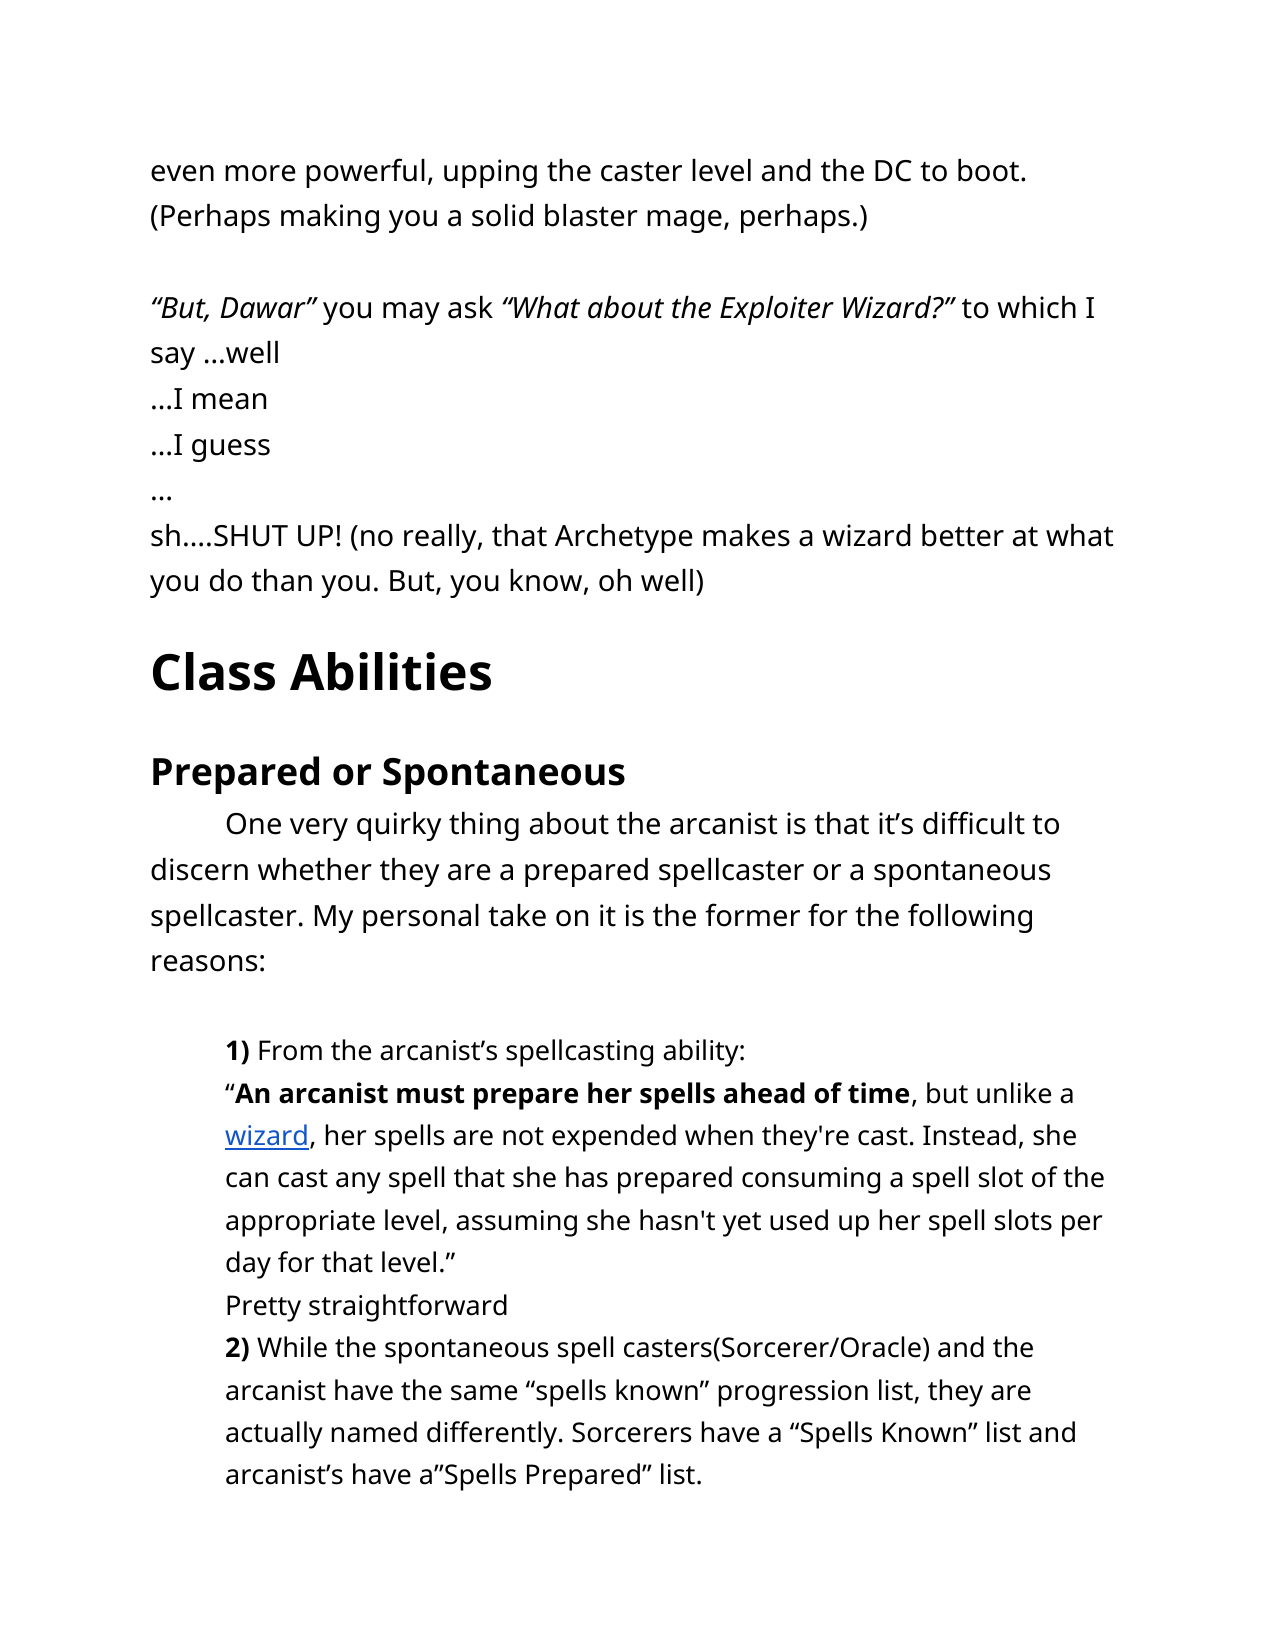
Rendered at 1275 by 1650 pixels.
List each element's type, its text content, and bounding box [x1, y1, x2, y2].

text Pretty straightforward [225, 1286, 1125, 1323]
text Prepared or Spontaneous [150, 745, 1125, 796]
text “But, Dawar” you may ask “What about the Exploiter Wizard?” to which I say …well [150, 287, 1125, 372]
text One very quirky thing about the arcanist is that it’s difficult to discern whether they are a prepared spellcaster or a spontaneous spellcaster. My personal take on it is the former for the following reasons: [150, 804, 1125, 980]
text …I mean [150, 378, 1125, 418]
text …I guess [150, 424, 1125, 463]
text 1) From the arcanist’s spellcasting ability: [150, 1032, 1125, 1069]
text … [150, 469, 1125, 509]
text 2) While the spontaneous spell casters(Sorcerer/Oracle) and the arcanist have the same “spells known” progression list, they are actually named differently. Sorcerers have a “Spells Known” list and arcanist’s have a”Spells Prepared” list. [225, 1328, 1125, 1493]
text sh….SHUT UP! (no really, that Archetype makes a wizard better at what you do than you. But, you know, oh well) [150, 515, 1125, 600]
text even more powerful, upping the caster level and the DC to boot. (Perhaps making you a solid blaster mage, perhaps.) [150, 150, 1125, 235]
text Class Abilities [150, 636, 1125, 704]
text “An arcanist must prepare her spells ahead of time, but unlike a wizard, her spells are not expended when they're cast. Instead, she can cast any spell that she has prepared consuming a spell slot of the appropriate level, assuming she hasn't yet used up her spell slots per day for that level.” [225, 1074, 1125, 1281]
